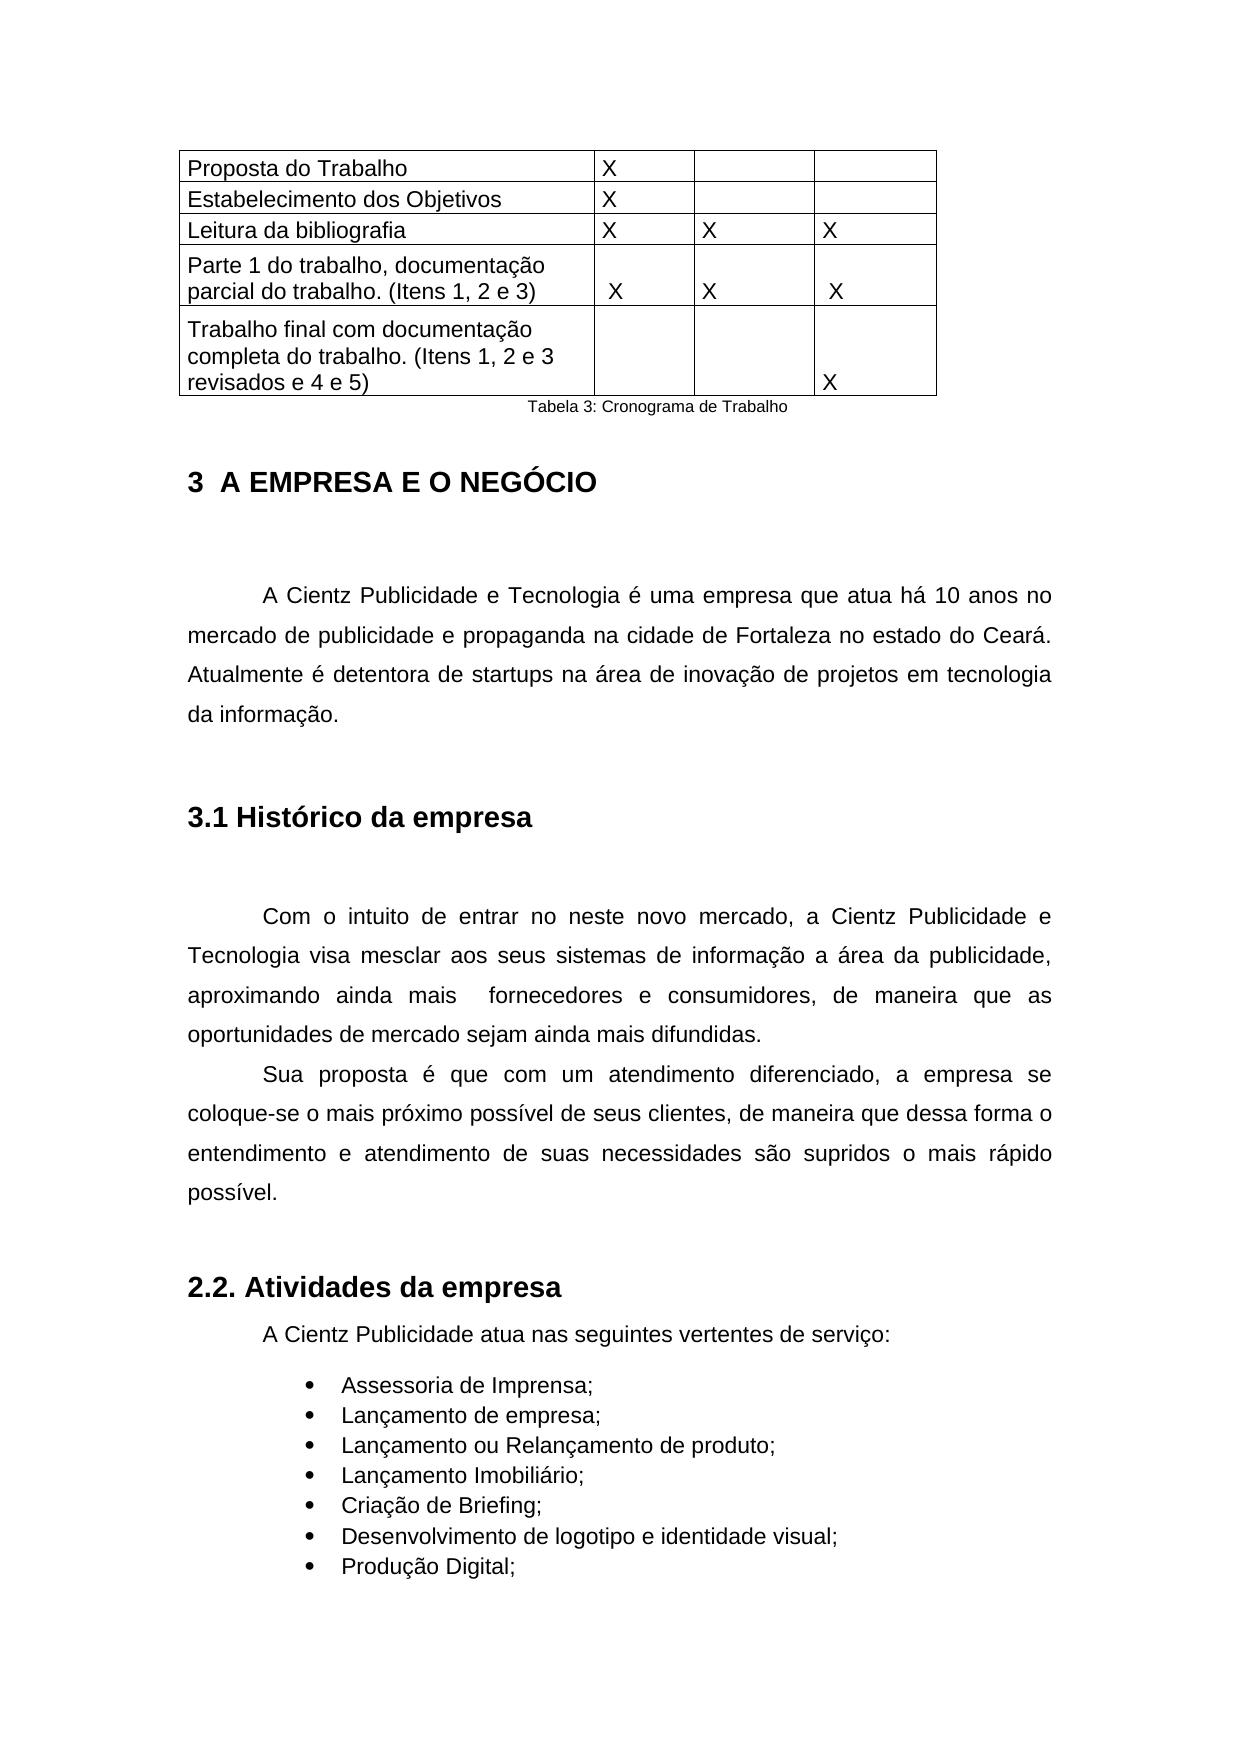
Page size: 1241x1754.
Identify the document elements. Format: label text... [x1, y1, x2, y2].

table_cell X [595, 151, 694, 181]
list Assessoria de Imprensa; [306, 1372, 1053, 1398]
subtitle 2.2. Atividades da empresa [187, 1269, 1053, 1303]
subtitle 3 A EMPRESA E O NEGÓCIO [187, 465, 1053, 499]
list Lançamento Imobiliário; [306, 1462, 1053, 1489]
table_cell Trabalho final com documentação completa do trabalho. (Itens 1, 2 e 3 revisados e 4 e 5) [180, 306, 594, 395]
table_cell Proposta do Trabalho [180, 151, 594, 181]
list Tabela 3: Cronograma de Trabalho [262, 396, 1053, 416]
list Lançamento ou Relançamento de produto; [306, 1432, 1053, 1458]
table_cell X [815, 306, 936, 395]
list A Cientz Publicidade e Tecnologia é uma empresa que atua há 10 anos no mercado de publicidade e propaganda na cidade de Fortaleza no estado do Ceará. Atualmente é detentora de startups na área de inovação de projetos em tecnologia da informação. [187, 582, 1053, 727]
table_cell X [595, 182, 694, 212]
table_cell [695, 182, 814, 212]
table_cell Estabelecimento dos Objetivos [180, 182, 594, 212]
table_cell X [695, 214, 814, 244]
table_cell [595, 306, 694, 395]
table_cell Leitura da bibliografia [180, 214, 594, 244]
list Criação de Briefing; [306, 1492, 1053, 1519]
text A Cientz Publicidade atua nas seguintes vertentes de serviço: [187, 1321, 1053, 1347]
table_cell [815, 182, 936, 212]
list Lançamento de empresa; [306, 1402, 1053, 1428]
table_cell [695, 306, 814, 395]
table_cell X [815, 245, 936, 305]
table_cell [695, 151, 814, 181]
table_cell X [695, 245, 814, 305]
table_cell [815, 151, 936, 181]
table_cell X [595, 214, 694, 244]
list Desenvolvimento de logotipo e identidade visual; [306, 1523, 1053, 1549]
subtitle 3.1 Histórico da empresa [187, 800, 1053, 834]
list Produção Digital; [306, 1553, 1053, 1579]
table_cell X [595, 245, 694, 305]
table_cell Parte 1 do trabalho, documentação parcial do trabalho. (Itens 1, 2 e 3) [180, 245, 594, 305]
list Com o intuito de entrar no neste novo mercado, a Cientz Publicidade e Tecnologia visa mesclar aos seus sistemas de informação a área da publicidade, aproximando ainda mais fornecedores e consumidores, de maneira que as oportunidades de mercado sejam ainda mais difundidas. [187, 903, 1053, 1047]
list Sua proposta é que com um atendimento diferenciado, a empresa se coloque-se o mais próximo possível de seus clientes, de maneira que dessa forma o entendimento e atendimento de suas necessidades são supridos o mais rápido possível. [187, 1061, 1053, 1205]
table_cell X [815, 214, 936, 244]
